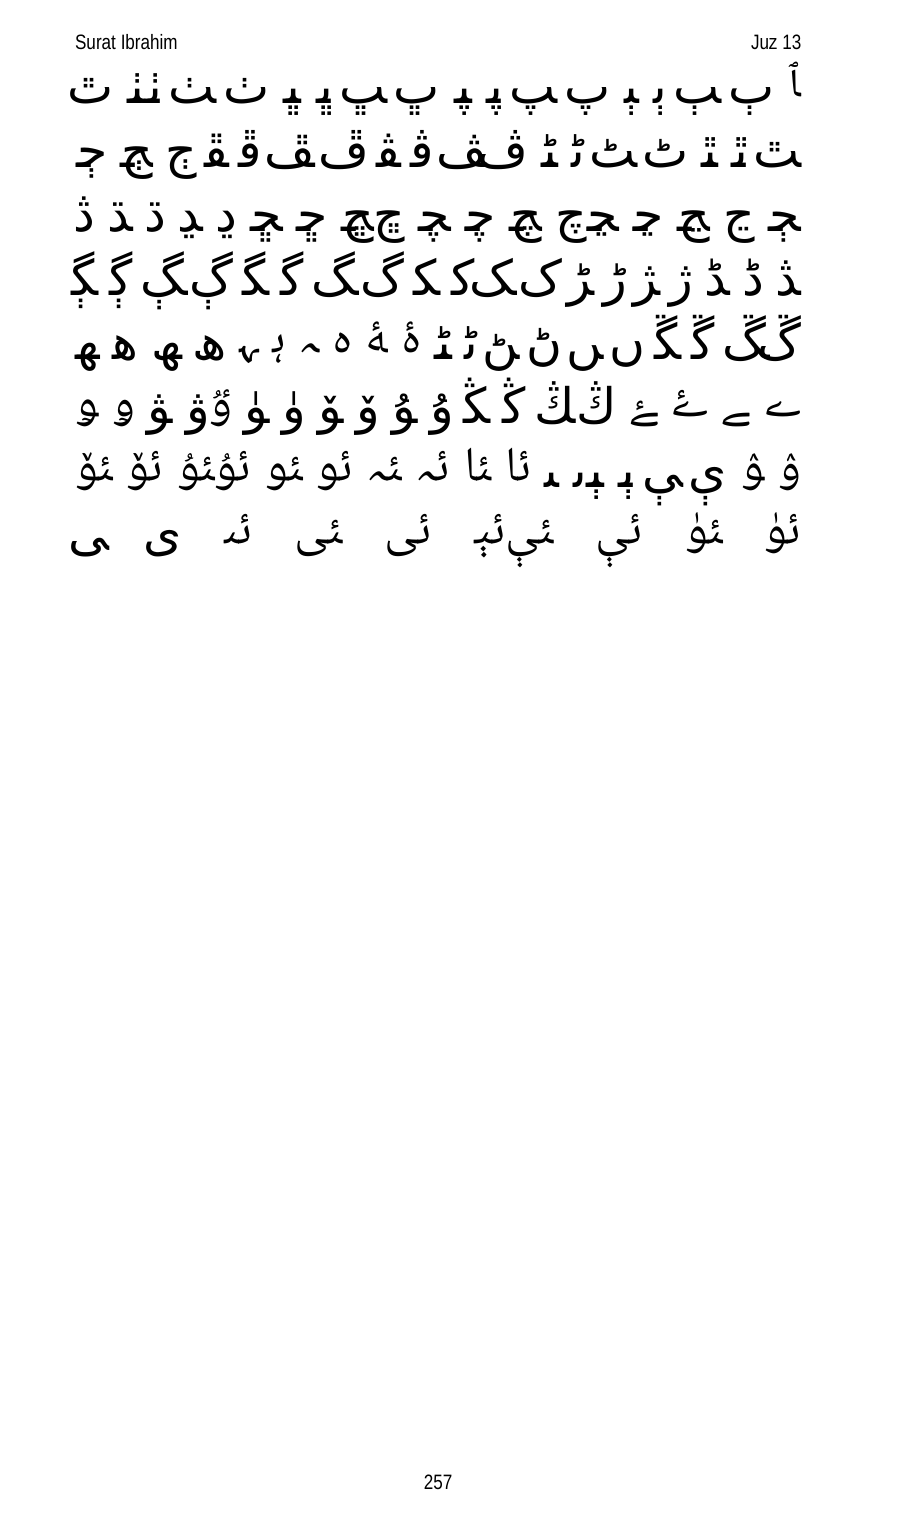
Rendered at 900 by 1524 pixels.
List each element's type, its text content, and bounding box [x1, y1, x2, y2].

text ﭑ ﭒ ﭓ ﭔ ﭕ ﭖ ﭗ ﭘ ﭙ ﭚ ﭛ ﭜ ﭝ ﭞ ﭟ ﭠﭡ ﭢ ﭣ ﭤ ﭥ ﭦ ﭧ ﭨ ﭩ ﭪﭫ ﭬ ﭭ ﭮ ﭯ ﭰ ﭱ ﭲ ﭳ ﭴ ﭵ ﭶ ﭷ ﭸ ﭹﭺ ﭻ ﭼ ﭽ ﭾﭿ ﮀ ﮁ ﮂ ﮃ ﮄ ﮅ ﮆ ﮇ ﮈ ﮉ ﮊ ﮋ ﮌ ﮍ ﮎ ﮏﮐ ﮑ ﮒ ﮓ ﮔ ﮕ ﮖ ﮗ ﮘ ﮙ ﮚﮛ ﮜ ﮝ ﮞ ﮟ ﮠ ﮡ ﮢ ﮣ ﮤ ﮥ ﮦ ﮧ ﮨ ﮩ ﮪ ﮫ ﮬ ﮭ ﮮ ﮯ ﮰ ﮱ ﯓ ﯔ ﯕ ﯖ ﯗ ﯘ ﯙ ﯚ ﯛ ﯜ ﯝﯞ ﯟ ﯠ ﯡ ﯢ ﯣ ﯤ ﯥ ﯦ ﯧﯨ ﯩ ﯪ ﯫ ﯬ ﯭ ﯮ ﯯ ﯰﯱ ﯲ ﯳ ﯴ ﯵ ﯶ ﯷﯸ ﯹ ﯺ ﯻ ﯼ ﯽ [75, 60, 801, 571]
